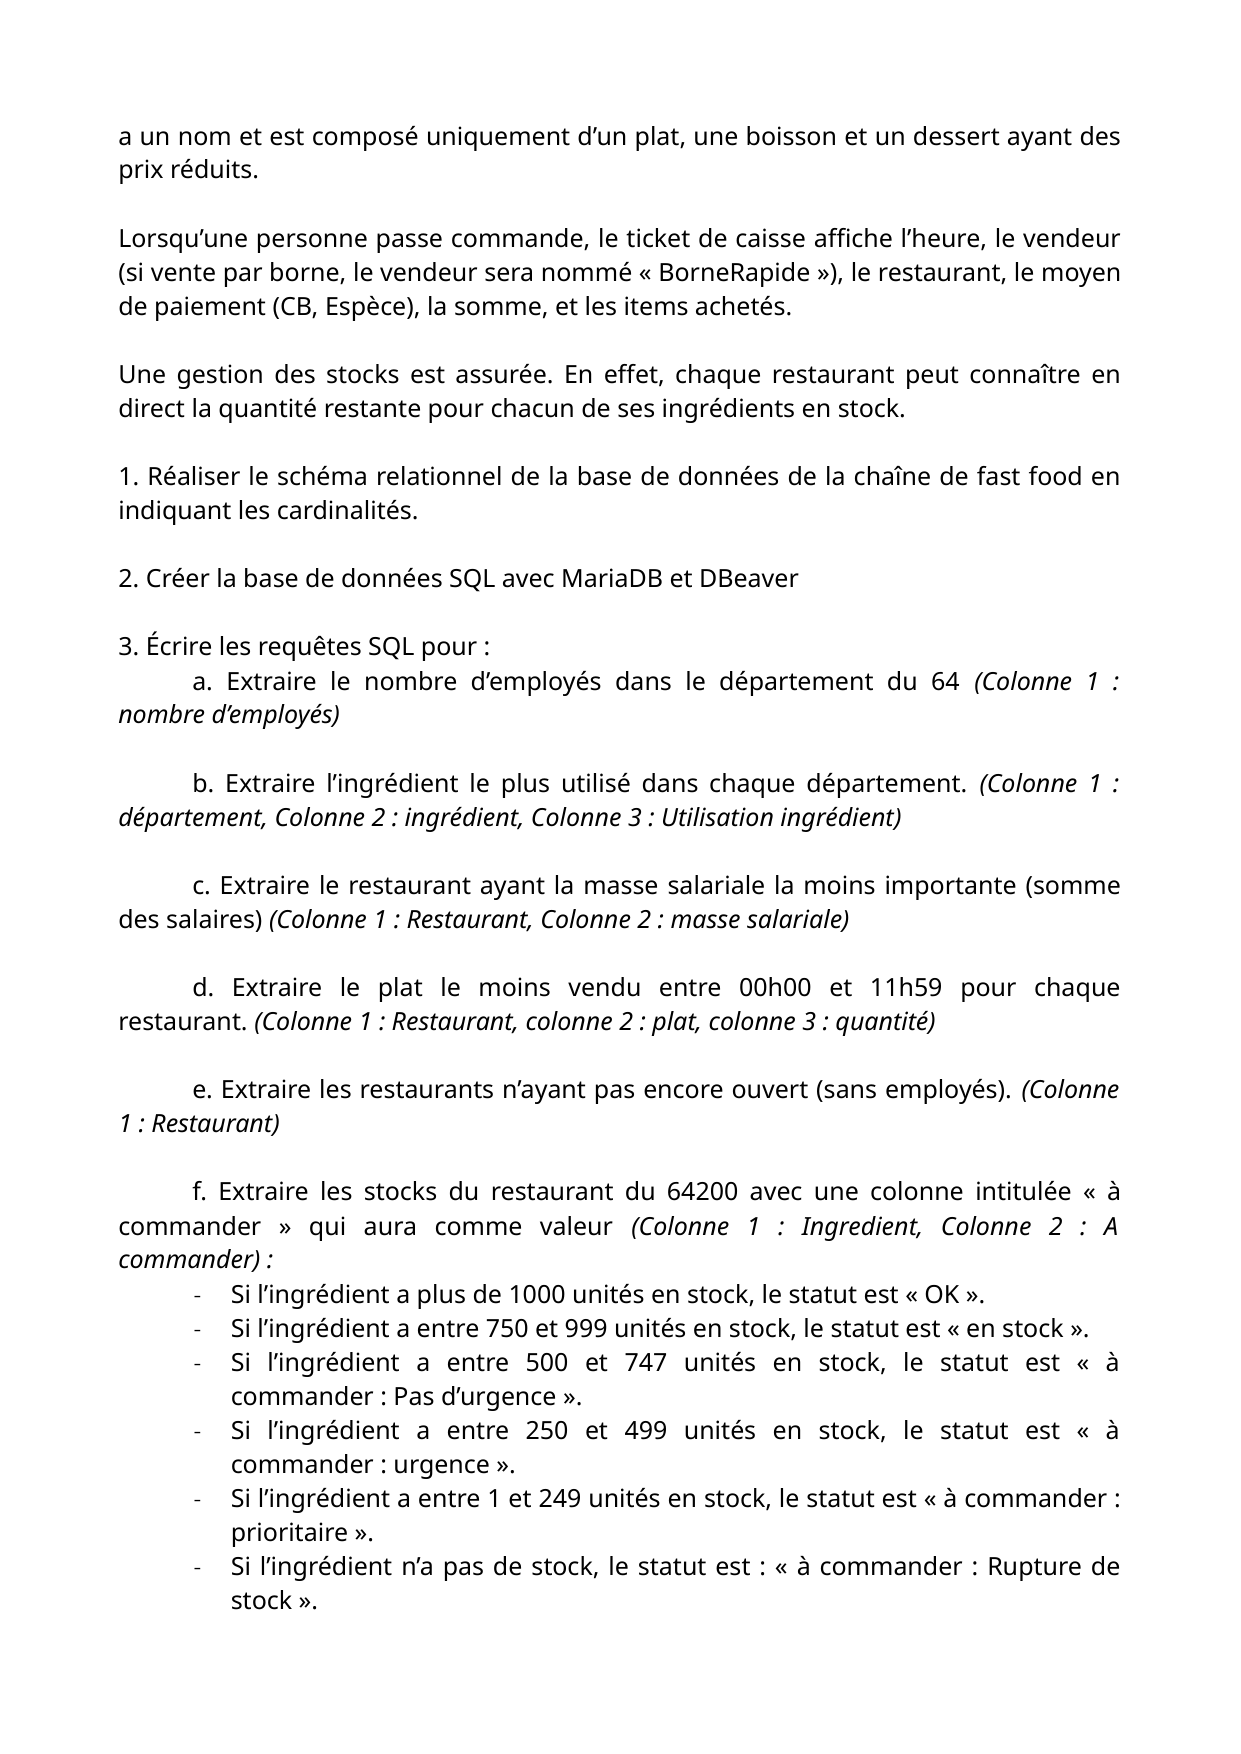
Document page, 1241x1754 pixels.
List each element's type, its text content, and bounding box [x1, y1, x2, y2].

text 2. Créer la base de données SQL avec MariaDB et DBeaver [118, 561, 1122, 595]
list Si l’ingrédient n’a pas de stock, le statut est : « à commander : Rupture de stock ». [193, 1549, 1122, 1617]
text Une gestion des stocks est assurée. En effet, chaque restaurant peut connaître en direct la quantité restante pour chacun de ses ingrédients en stock. [118, 357, 1122, 425]
text e. Extraire les restaurants n’ayant pas encore ouvert (sans employés). (Colonne 1 : Restaurant) [118, 1072, 1122, 1140]
text Lorsqu’une personne passe commande, le ticket de caisse affiche l’heure, le vendeur (si vente par borne, le vendeur sera nommé « BorneRapide »), le restaurant, le moyen de paiement (CB, Espèce), la somme, et les items achetés. [118, 220, 1122, 322]
text a. Extraire le nombre d’employés dans le département du 64 (Colonne 1 : nombre d’employés) [118, 663, 1122, 731]
list Si l’ingrédient a entre 1 et 249 unités en stock, le statut est « à commander : prioritaire ». [193, 1481, 1122, 1549]
text 3. Écrire les requêtes SQL pour : [118, 629, 1122, 663]
list Si l’ingrédient a entre 250 et 499 unités en stock, le statut est « à commander : urgence ». [193, 1412, 1122, 1481]
text d. Extraire le plat le moins vendu entre 00h00 et 11h59 pour chaque restaurant. (Colonne 1 : Restaurant, colonne 2 : plat, colonne 3 : quantité) [118, 970, 1122, 1038]
text c. Extraire le restaurant ayant la masse salariale la moins importante (somme des salaires) (Colonne 1 : Restaurant, Colonne 2 : masse salariale) [118, 867, 1122, 936]
list Si l’ingrédient a plus de 1000 unités en stock, le statut est « OK ». [193, 1276, 1122, 1310]
list Si l’ingrédient a entre 500 et 747 unités en stock, le statut est « à commander : Pas d’urgence ». [193, 1344, 1122, 1412]
text a un nom et est composé uniquement d’un plat, une boisson et un dessert ayant des prix réduits. [118, 118, 1122, 186]
text f. Extraire les stocks du restaurant du 64200 avec une colonne intitulée « à commander » qui aura comme valeur (Colonne 1 : Ingredient, Colonne 2 : A commander) : [118, 1174, 1122, 1276]
text 1. Réaliser le schéma relationnel de la base de données de la chaîne de fast food en indiquant les cardinalités. [118, 459, 1122, 527]
list Si l’ingrédient a entre 750 et 999 unités en stock, le statut est « en stock ». [193, 1310, 1122, 1344]
text b. Extraire l’ingrédient le plus utilisé dans chaque département. (Colonne 1 : département, Colonne 2 : ingrédient, Colonne 3 : Utilisation ingrédient) [118, 765, 1122, 833]
